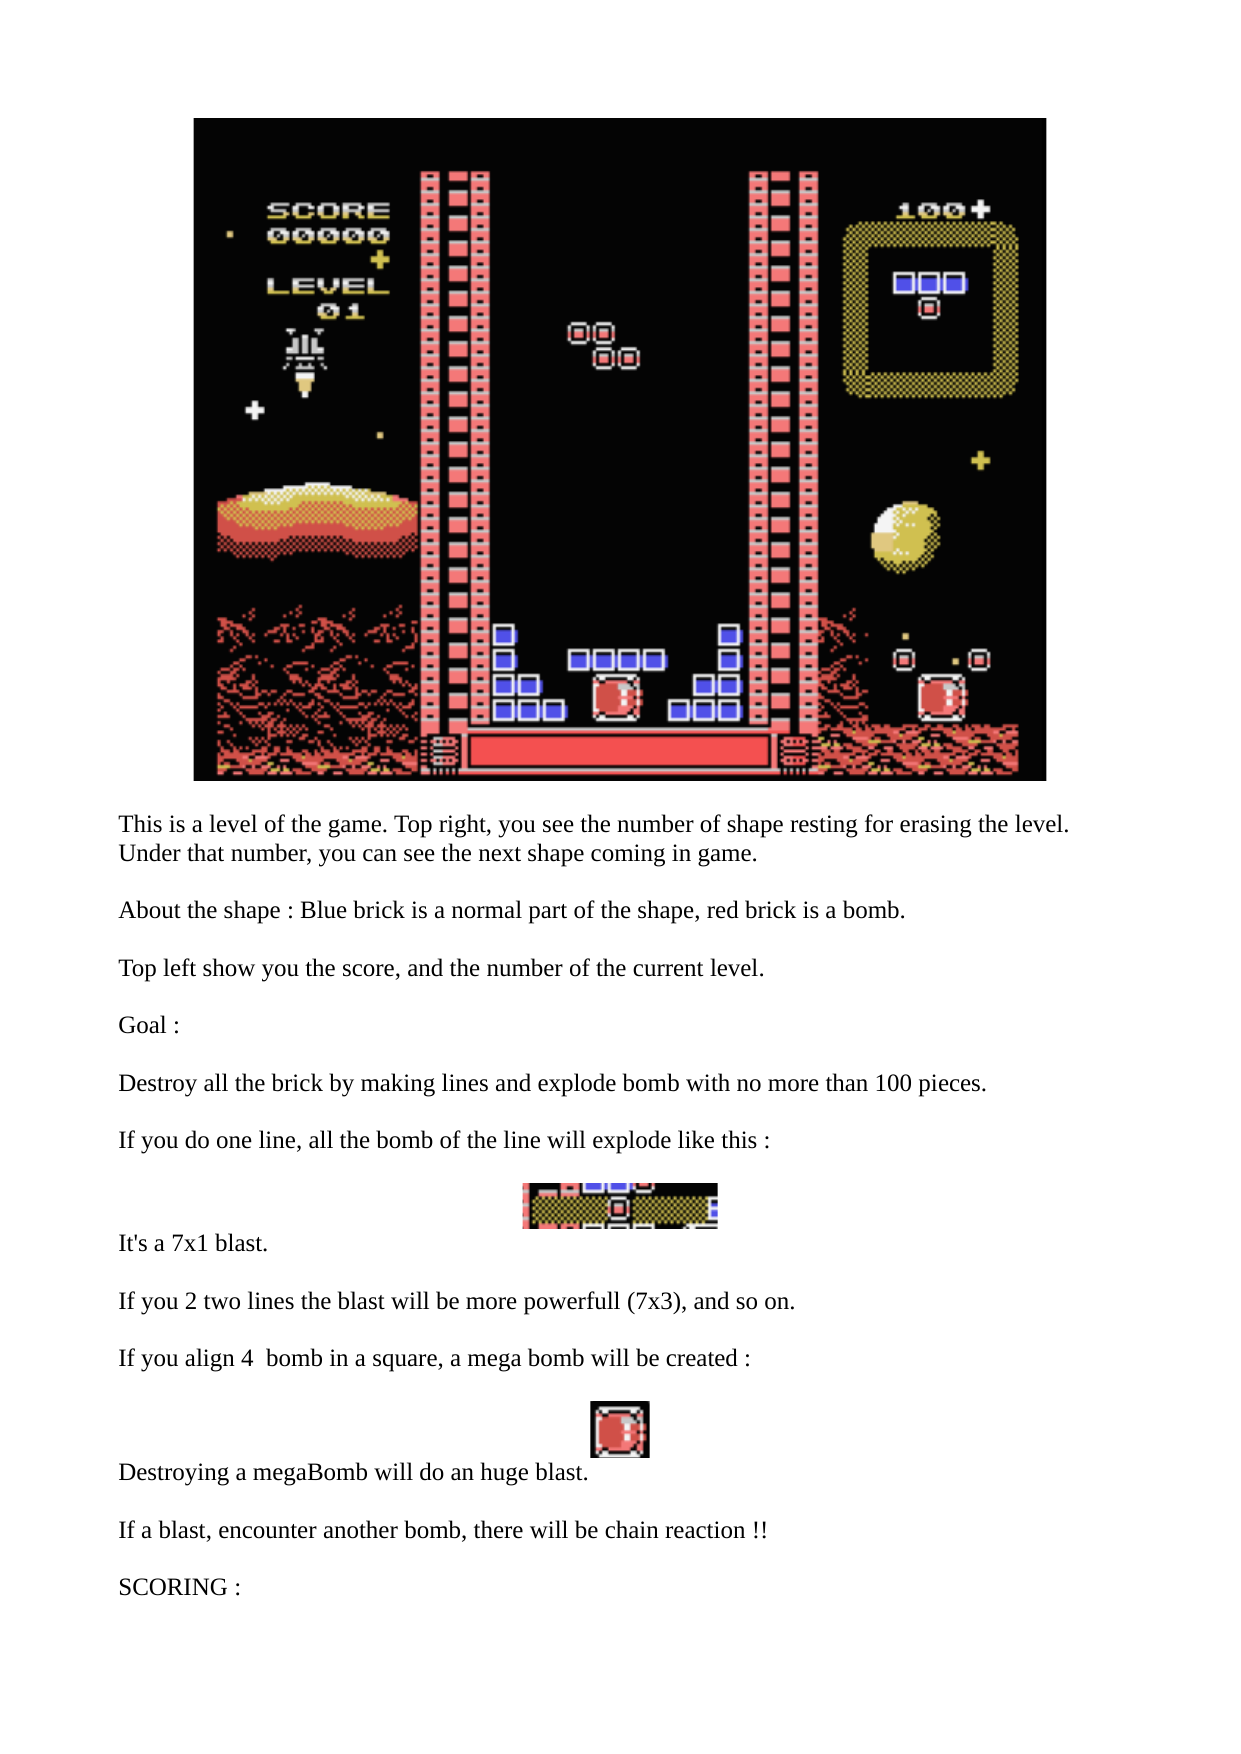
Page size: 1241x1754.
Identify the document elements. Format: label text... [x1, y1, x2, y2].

text Destroy all the brick by making lines and explode bomb with no more than 100 pieces. [118, 1068, 1122, 1097]
text Top left show you the score, and the number of the current level. [118, 953, 1122, 982]
text It's a 7x1 blast. [118, 1183, 1122, 1257]
text If a blast, encounter another bomb, there will be chain reaction !! [118, 1515, 1122, 1543]
text If you 2 two lines the blast will be more powerfull (7x3), and so on. [118, 1286, 1122, 1315]
text If you do one line, all the bomb of the line will explode like this : [118, 1126, 1122, 1154]
text This is a level of the game. Top right, you see the number of shape resting for erasing the level. Under that number, you can see the next shape coming in game. [118, 809, 1122, 867]
text Destroying a megaBomb will do an huge blast. [118, 1401, 1122, 1486]
text About the shape : Blue brick is a normal part of the shape, red brick is a bomb. [118, 896, 1122, 924]
text Goal : [118, 1011, 1122, 1039]
text If you align 4 bomb in a square, a mega bomb will be created : [118, 1343, 1122, 1372]
text SCORING : [118, 1572, 1122, 1601]
